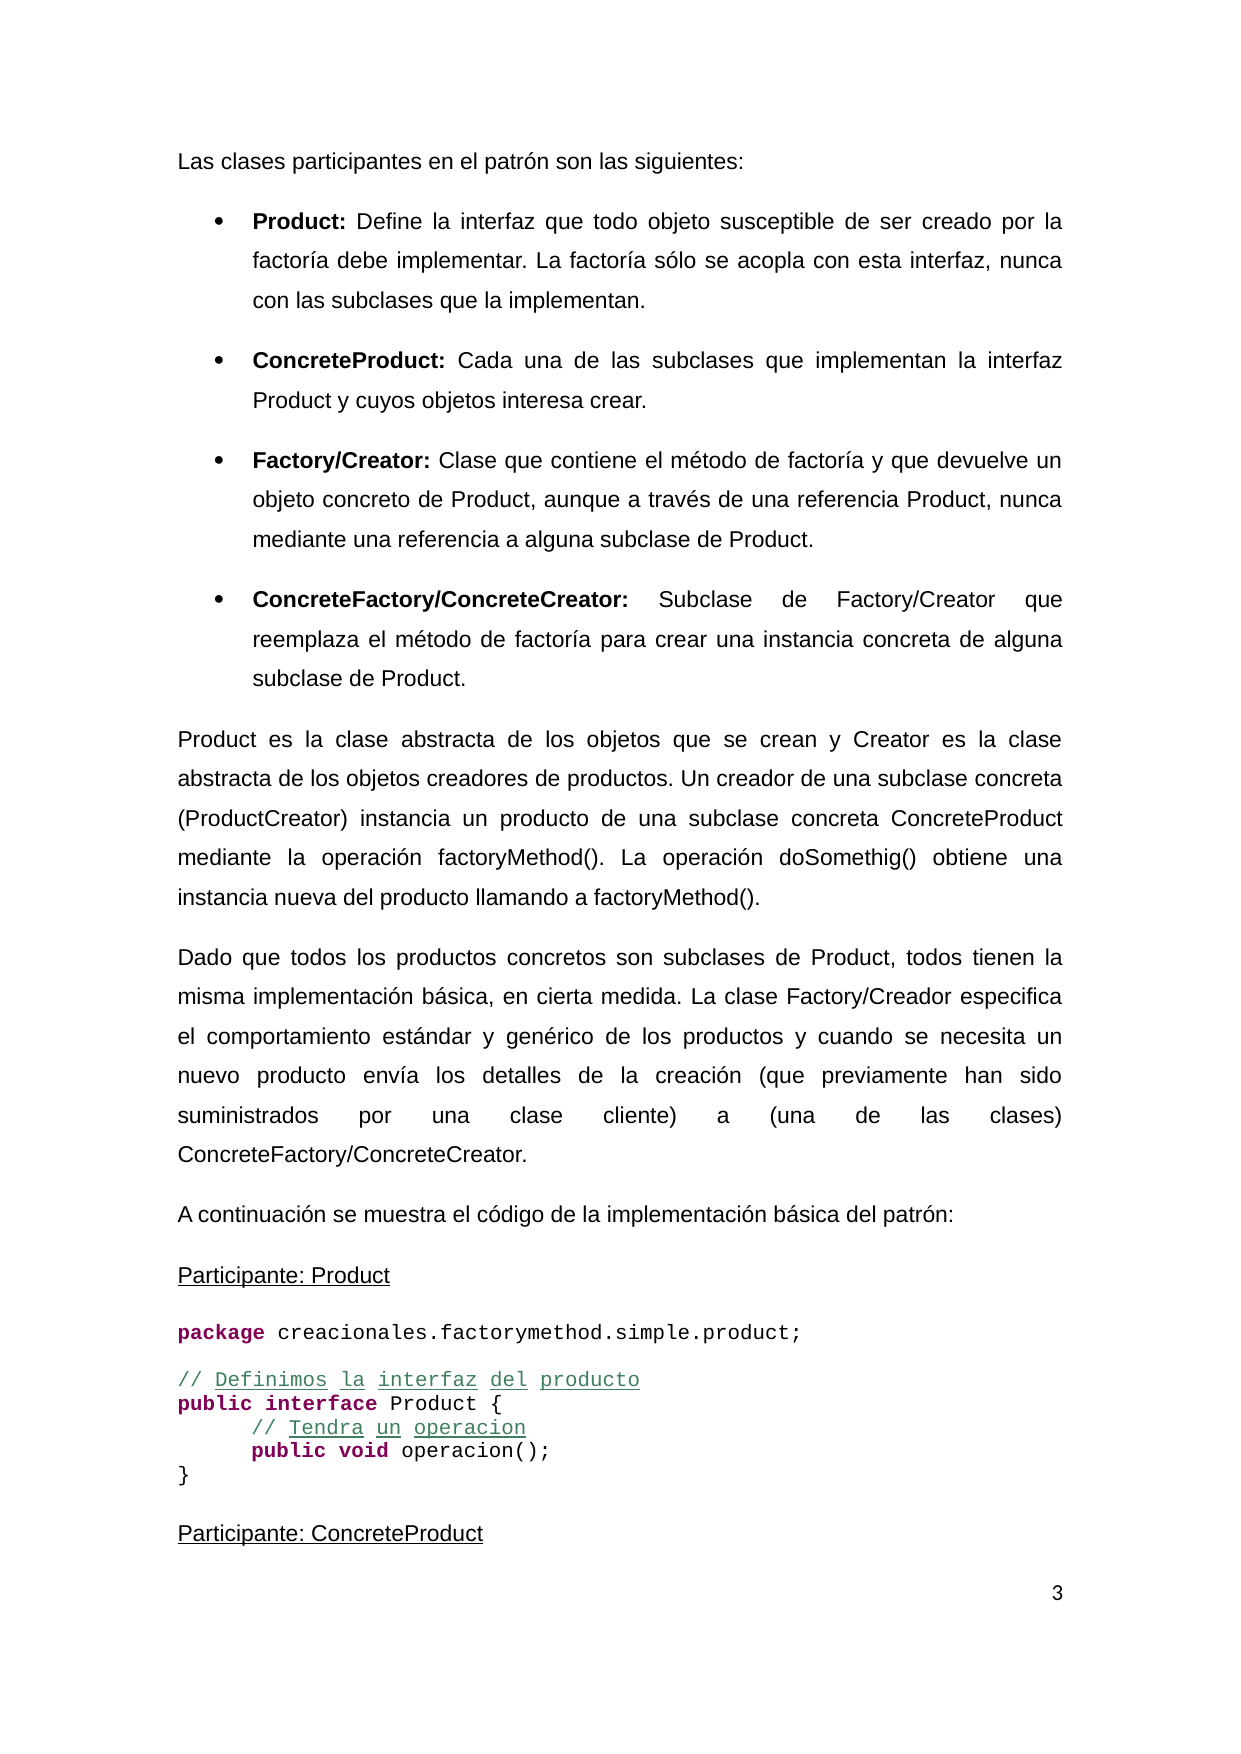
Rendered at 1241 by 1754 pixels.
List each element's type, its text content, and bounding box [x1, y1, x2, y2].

text public interface Product { [177, 1393, 1063, 1417]
list ConcreteProduct: Cada una de las subclases que implementan la interfaz Product y cuyos objetos interesa crear. [215, 347, 1063, 413]
list ConcreteFactory/ConcreteCreator: Subclase de Factory/Creator que reemplaza el método de factoría para crear una instancia concreta de alguna subclase de Product. [215, 586, 1063, 692]
text // Tendra un operacion [177, 1417, 1063, 1440]
text package creacionales.factorymethod.simple.product; [177, 1322, 1063, 1346]
text } [177, 1464, 1063, 1488]
text public void operacion(); [177, 1440, 1063, 1464]
text Participante: Product [177, 1262, 1063, 1288]
text Product es la clase abstracta de los objetos que se crean y Creator es la clase abstracta de los objetos creadores de productos. Un creador de una subclase concreta (ProductCreator) instancia un producto de una subclase concreta ConcreteProduct mediante la operación factoryMethod(). La operación doSomethig() obtiene una instancia nueva del producto llamando a factoryMethod(). [177, 726, 1063, 910]
list Product: Define la interfaz que todo objeto susceptible de ser creado por la factoría debe implementar. La factoría sólo se acopla con esta interfaz, nunca con las subclases que la implementan. [215, 208, 1063, 313]
text // Definimos la interfaz del producto [177, 1369, 1063, 1393]
text Las clases participantes en el patrón son las siguientes: [177, 148, 1063, 174]
text Dado que todos los productos concretos son subclases de Product, todos tienen la misma implementación básica, en cierta medida. La clase Factory/Creador especifica el comportamiento estándar y genérico de los productos y cuando se necesita un nuevo producto envía los detalles de la creación (que previamente han sido suministrados por una clase cliente) a (una de las clases) ConcreteFactory/ConcreteCreator. [177, 944, 1063, 1167]
list Factory/Creator: Clase que contiene el método de factoría y que devuelve un objeto concreto de Product, aunque a través de una referencia Product, nunca mediante una referencia a alguna subclase de Product. [215, 447, 1063, 552]
text A continuación se muestra el código de la implementación básica del patrón: [177, 1201, 1063, 1228]
text Participante: ConcreteProduct [177, 1520, 1063, 1547]
